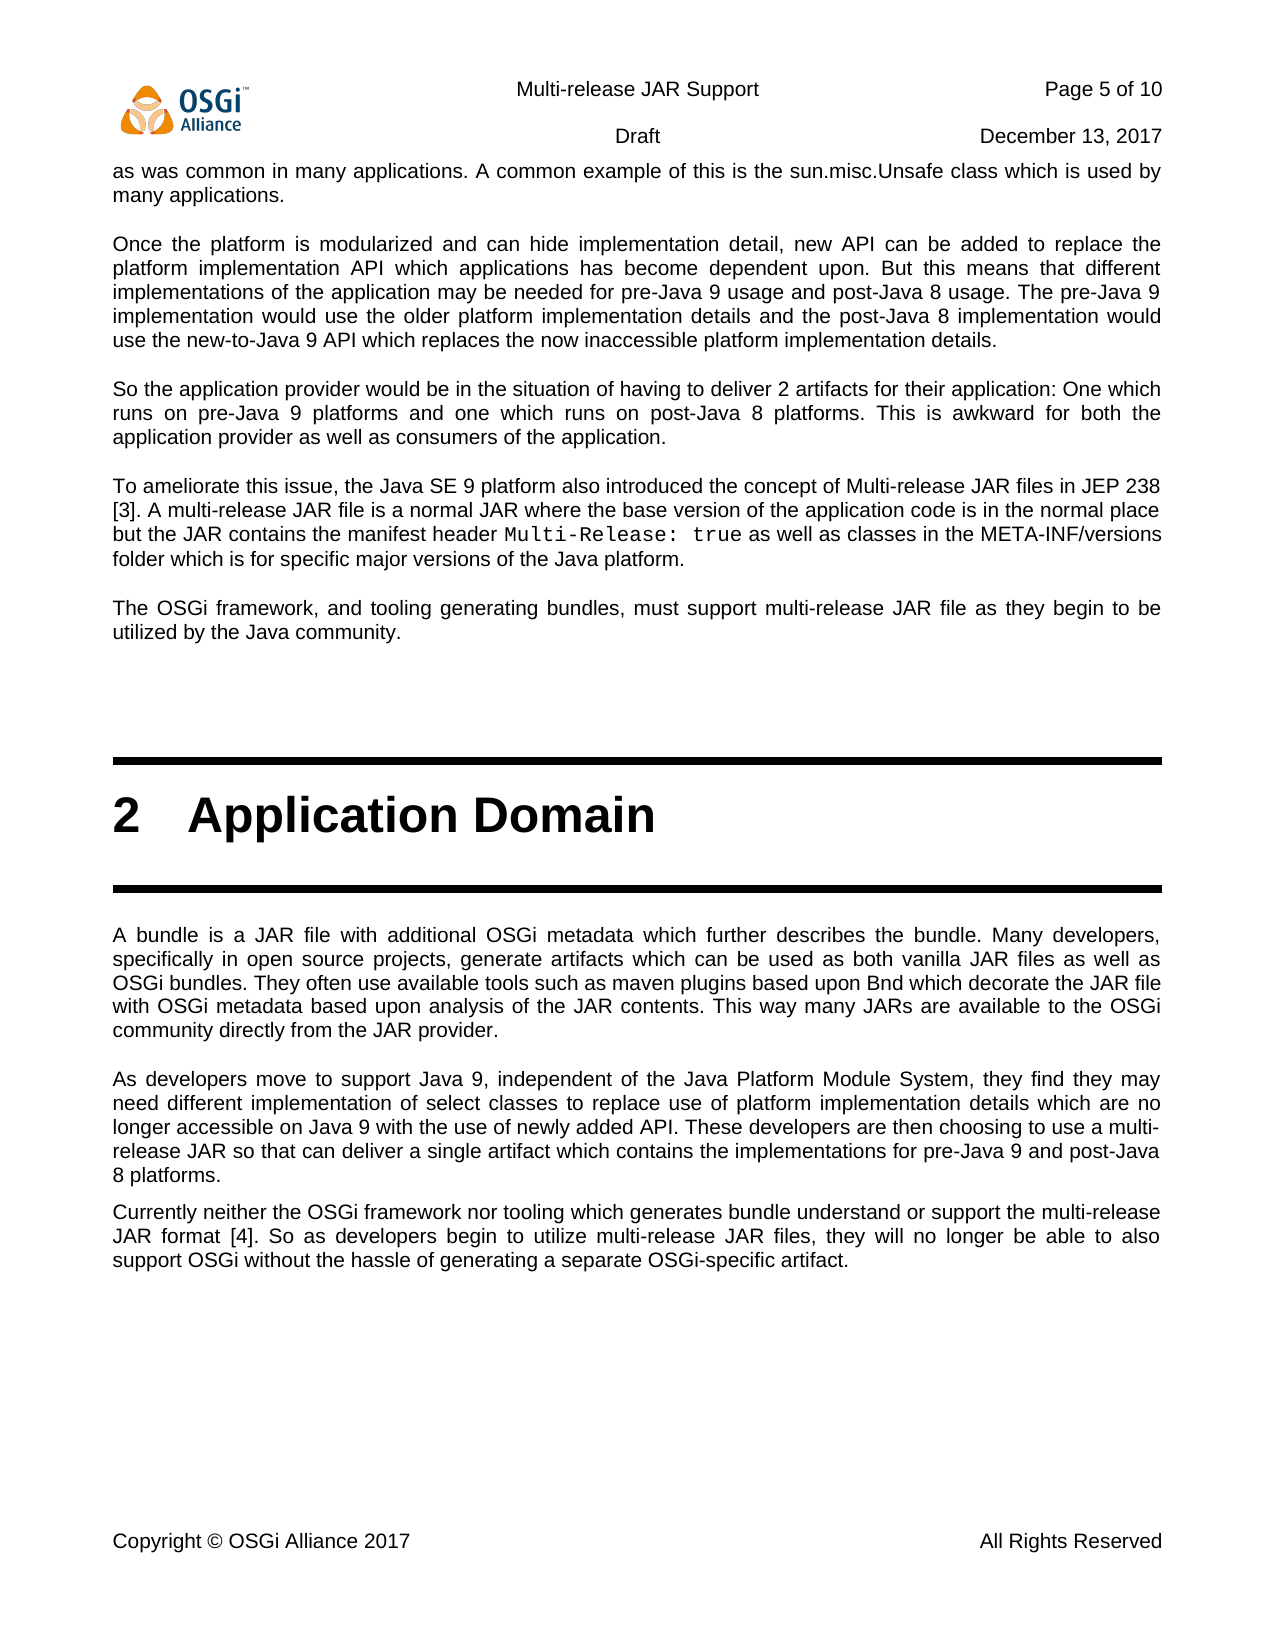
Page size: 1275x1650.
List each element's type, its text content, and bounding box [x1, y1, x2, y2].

text Once the platform is modularized and can hide implementation detail, new API can be added to replace the platform implementation API which applications has become dependent upon. But this means that different implementations of the application may be needed for pre-Java 9 usage and post-Java 8 usage. The pre-Java 9 implementation would use the older platform implementation details and the post-Java 8 implementation would use the new-to-Java 9 API which replaces the now inaccessible platform implementation details. [112, 232, 1162, 352]
text To ameliorate this issue, the Java SE 9 platform also introduced the concept of Multi-release JAR files in JEP 238 [3]. A multi-release JAR file is a normal JAR where the base version of the application code is in the normal place but the JAR contains the manifest header Multi-Release: true as well as classes in the META-INF/versions folder which is for specific major versions of the Java platform. [112, 473, 1162, 571]
text as was common in many applications. A common example of this is the sun.misc.Unsafe class which is used by many applications. [112, 159, 1162, 207]
picture [113, 78, 257, 142]
subtitle Application Domain [112, 758, 1162, 893]
text Currently neither the OSGi framework nor tooling which generates bundle understand or support the multi-release JAR format [4]. So as developers begin to utilize multi-release JAR files, they will no longer be able to also support OSGi without the hassle of generating a separate OSGi-specific artifact. [112, 1199, 1162, 1271]
text The OSGi framework, and tooling generating bundles, must support multi-release JAR file as they begin to be utilized by the Java community. [112, 596, 1162, 644]
text So the application provider would be in the situation of having to deliver 2 artifacts for their application: One which runs on pre-Java 9 platforms and one which runs on post-Java 8 platforms. This is awkward for both the application provider as well as consumers of the application. [112, 377, 1162, 448]
text As developers move to support Java 9, independent of the Java Platform Module System, they find they may need different implementation of select classes to replace use of platform implementation details which are no longer accessible on Java 9 with the use of newly added API. These developers are then choosing to use a multi-release JAR so that can deliver a single artifact which contains the implementations for pre-Java 9 and post-Java 8 platforms. [112, 1067, 1162, 1187]
text A bundle is a JAR file with additional OSGi metadata which further describes the bundle. Many developers, specifically in open source projects, generate artifacts which can be used as both vanilla JAR files as well as OSGi bundles. They often use available tools such as maven plugins based upon Bnd which decorate the JAR file with OSGi metadata based upon analysis of the JAR contents. This way many JARs are available to the OSGi community directly from the JAR provider. [112, 922, 1162, 1042]
